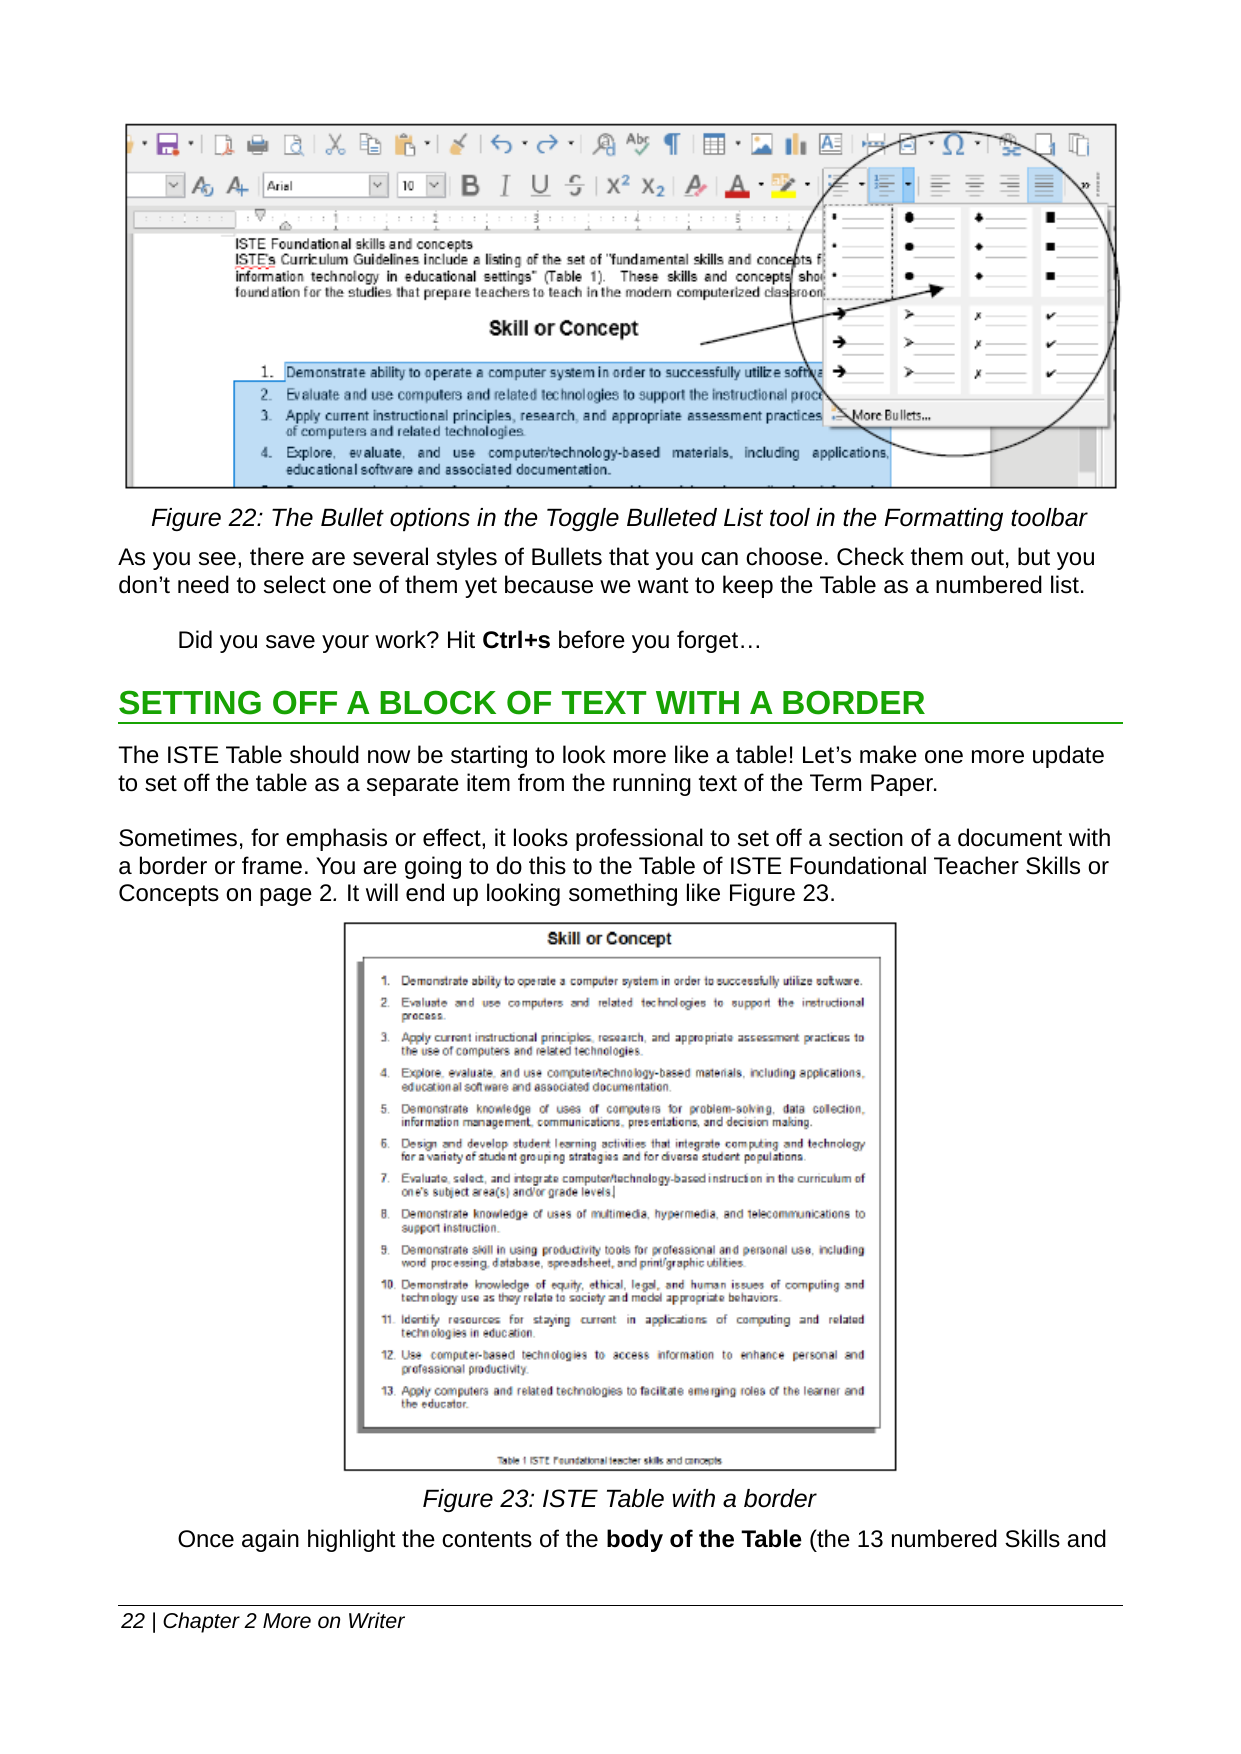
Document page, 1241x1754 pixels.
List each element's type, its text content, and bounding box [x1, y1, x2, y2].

text As you see, there are several styles of Bullets that you can choose. Check them out, but you don’t need to select one of them yet because we want to keep the Table as a numbered list. [118, 543, 1123, 598]
text Once again highlight the contents of the body of the Table (the 13 numbered Skills and [177, 1524, 1123, 1552]
picture [338, 918, 903, 1479]
subtitle SETTING OFF A BLOCK OF TEXT WITH A BORDER [118, 683, 1123, 722]
text Sometimes, for emphasis or effect, it looks professional to set off a section of a document with a border or frame. You are going to do this to the Table of ISTE Foundational Teacher Skills or Concepts on page 2. It will end up looking something like Figure 23. [118, 824, 1123, 907]
text Figure 22: The Bullet options in the Toggle Bulleted List tool in the Formatting toolbar [118, 498, 1123, 531]
text The ISTE Table should now be starting to look more like a table! Let’s make one more update to set off the table as a separate item from the running text of the Term Paper. [118, 741, 1123, 797]
text Did you save your work? Hit Ctrl+s before you forget… [177, 626, 1123, 654]
text Figure 23: ISTE Table with a border [338, 1479, 903, 1512]
picture [118, 118, 1123, 498]
